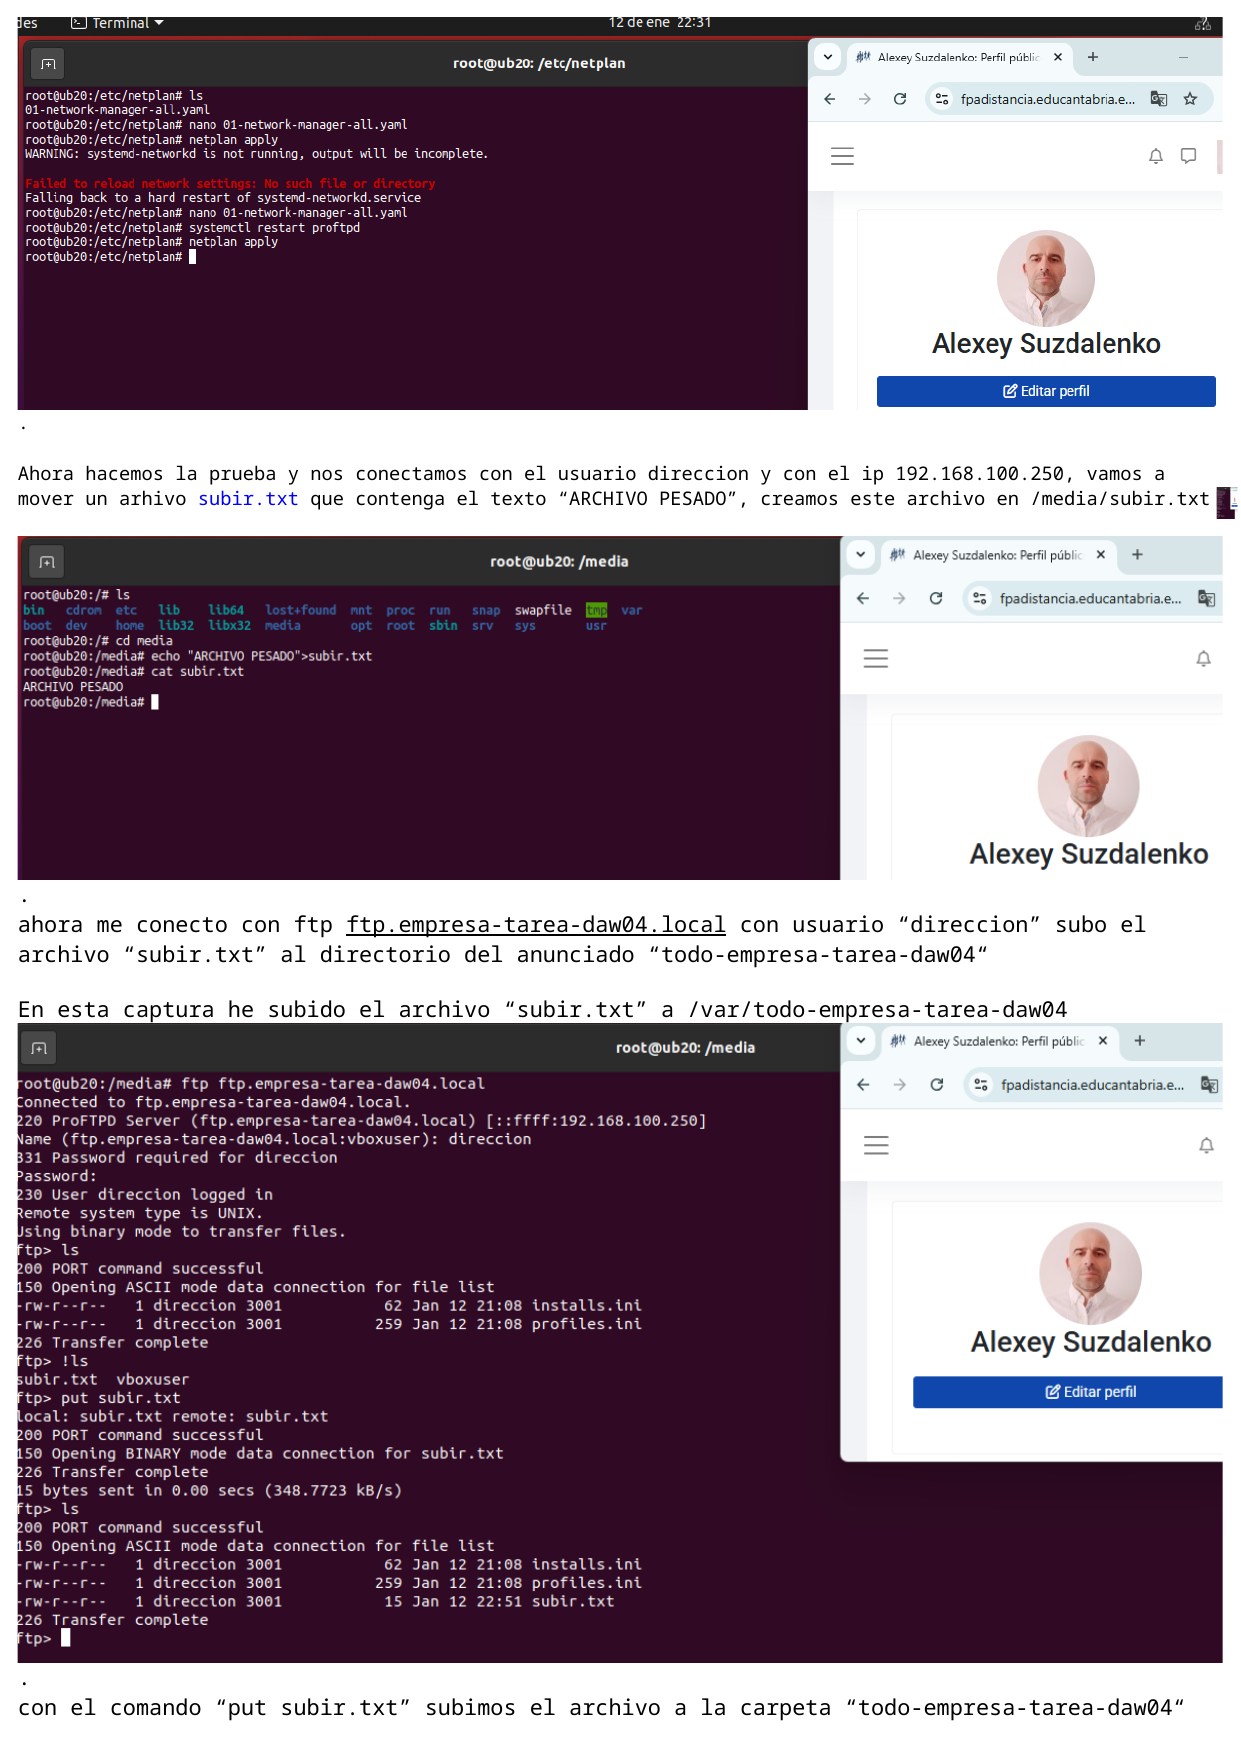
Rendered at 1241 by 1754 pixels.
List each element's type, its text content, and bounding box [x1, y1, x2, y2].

picture [17, 1023, 1223, 1663]
text ahora me conecto con ftp ftp.empresa-tarea-daw04.local con usuario “direccion” subo el archivo “subir.txt” al directorio del anunciado “todo-empresa-tarea-daw04“ [18, 909, 1222, 969]
text . [18, 410, 1222, 435]
text con el comando “put subir.txt” subimos el archivo a la carpeta “todo-empresa-tarea-daw04“ [18, 1692, 1222, 1722]
text Ahora hacemos la prueba y nos conectamos con el usuario direccion y con el ip 192.168.100.250, vamos a mover un arhivo subir.txt que contenga el texto “ARCHIVO PESADO”, creamos este archivo en /media/subir.txt [18, 460, 1222, 511]
text . [18, 880, 1222, 909]
picture [1216, 487, 1238, 519]
text En esta captura he subido el archivo “subir.txt” a /var/todo-empresa-tarea-daw04 [18, 994, 1222, 1023]
picture [17, 536, 1223, 880]
picture [17, 17, 1223, 410]
text . [18, 1663, 1222, 1692]
